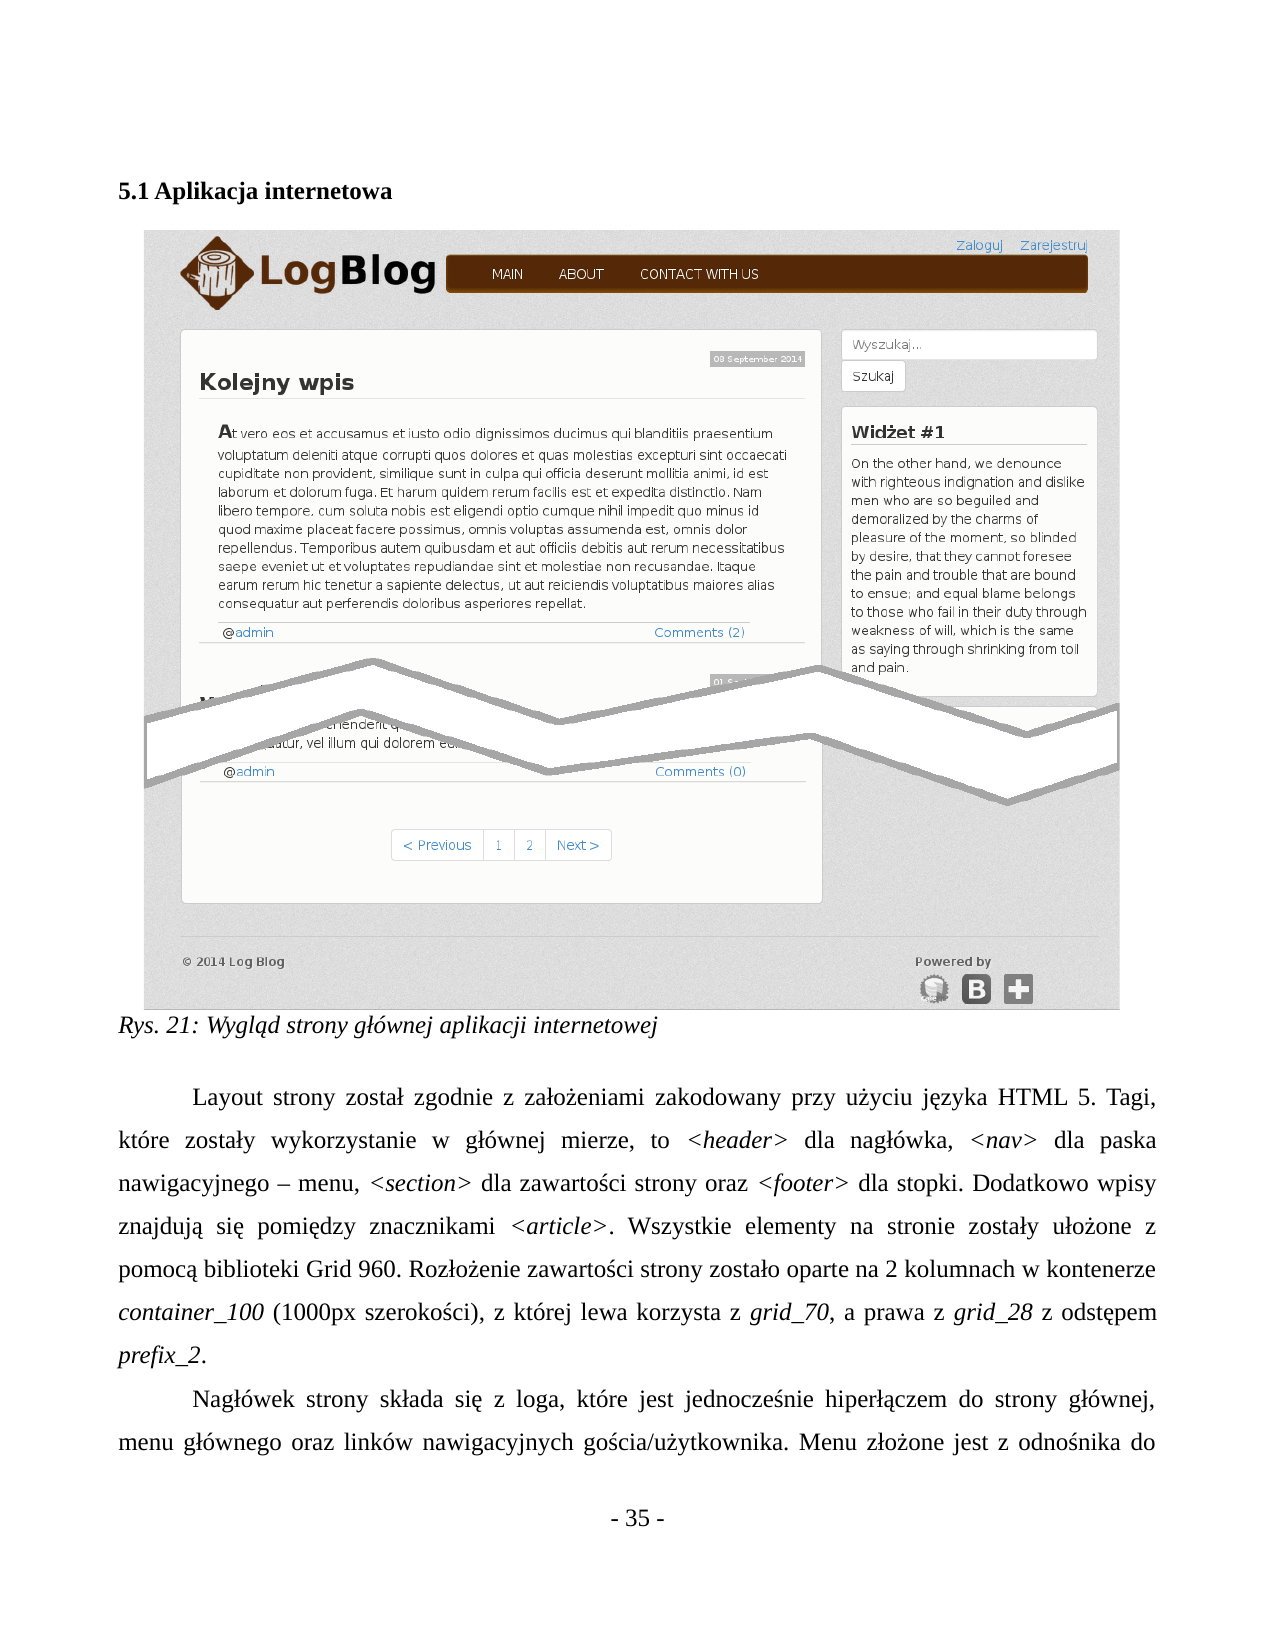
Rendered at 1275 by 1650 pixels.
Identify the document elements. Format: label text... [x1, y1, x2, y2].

subtitle 5.1 Aplikacja internetowa [118, 176, 1157, 205]
table_header [118, 218, 1157, 1039]
text Nagłówek strony składa się z loga, które jest jednocześnie hiperłączem do strony głównej, menu głównego oraz linków nawigacyjnych gościa/użytkownika. Menu złożone jest z odnośnika do [118, 1384, 1157, 1456]
text Layout strony został zgodnie z założeniami zakodowany przy użyciu języka HTML 5. Tagi, które zostały wykorzystanie w głównej mierze, to <header> dla nagłówka, <nav> dla paska nawigacyjnego – menu, <section> dla zawartości strony oraz <footer> dla stopki. Dodatkowo wpisy znajdują się pomiędzy znacznikami <article>. Wszystkie elementy na stronie zostały ułożone z pomocą biblioteki Grid 960. Rozłożenie zawartości strony zostało oparte na 2 kolumnach w kontenerze container_100 (1000px szerokości), z której lewa korzysta z grid_70, a prawa z grid_28 z odstępem prefix_2. [118, 1082, 1157, 1369]
picture [143, 230, 1120, 1010]
table_header [124, 1018, 130, 1025]
